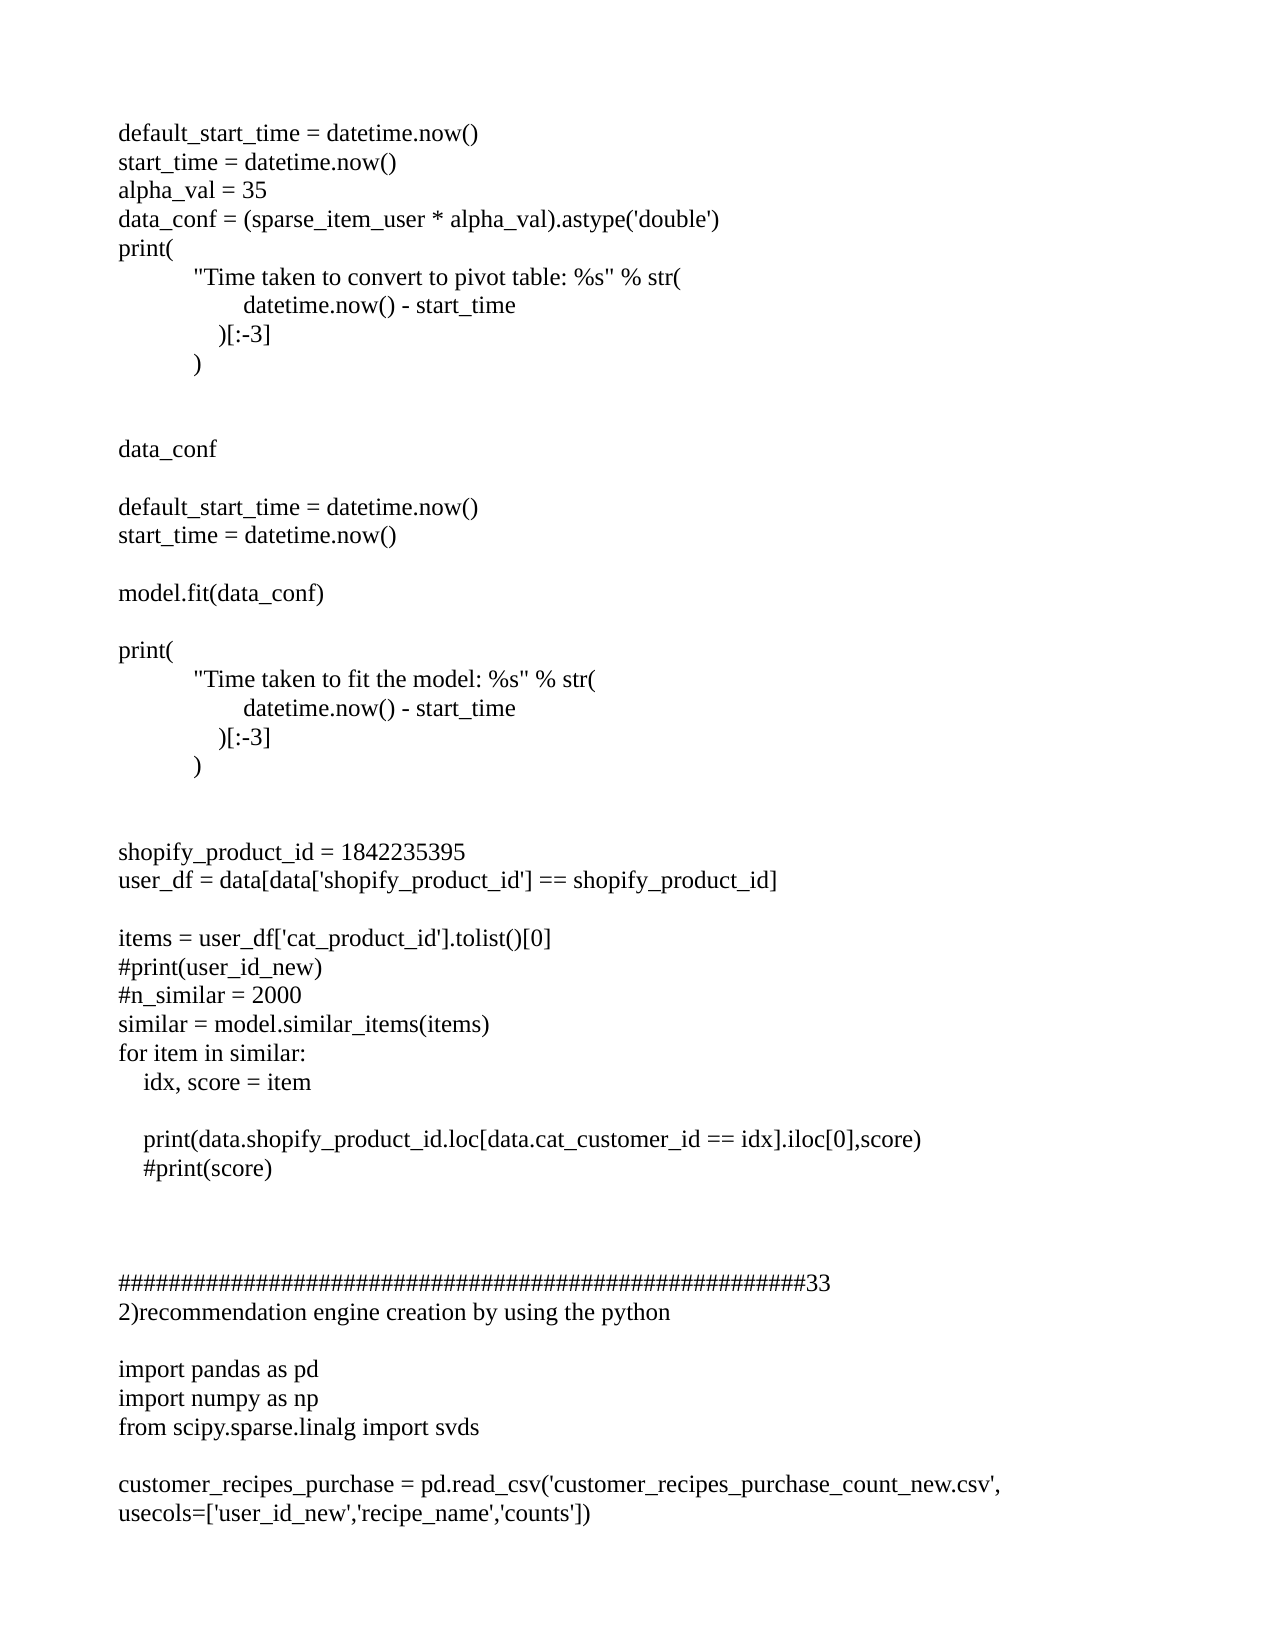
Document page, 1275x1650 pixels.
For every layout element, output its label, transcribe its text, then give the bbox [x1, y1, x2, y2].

text start_time = datetime.now() [118, 521, 1157, 549]
text "Time taken to convert to pivot table: %s" % str( [118, 262, 1157, 291]
text user_df = data[data['shopify_product_id'] == shopify_product_id] [118, 866, 1157, 894]
text similar = model.similar_items(items) [118, 1009, 1157, 1038]
text datetime.now() - start_time [118, 693, 1157, 722]
text alpha_val = 35 [118, 176, 1157, 204]
text data_conf = (sparse_item_user * alpha_val).astype('double') [118, 204, 1157, 233]
text from scipy.sparse.linalg import svds [118, 1412, 1157, 1441]
text default_start_time = datetime.now() [118, 118, 1157, 147]
text import pandas as pd [118, 1354, 1157, 1383]
text datetime.now() - start_time [118, 291, 1157, 319]
text import numpy as np [118, 1383, 1157, 1412]
text items = user_df['cat_product_id'].tolist()[0] [118, 923, 1157, 952]
text for item in similar: [118, 1038, 1157, 1067]
text model.fit(data_conf) [118, 578, 1157, 607]
text start_time = datetime.now() [118, 147, 1157, 176]
text data_conf [118, 434, 1157, 463]
text #print(user_id_new) [118, 952, 1157, 981]
text ) [118, 348, 1157, 377]
text print( [118, 636, 1157, 664]
text shopify_product_id = 1842235395 [118, 837, 1157, 866]
text )[:-3] [118, 319, 1157, 348]
text idx, score = item [118, 1067, 1157, 1096]
text customer_recipes_purchase = pd.read_csv('customer_recipes_purchase_count_new.csv', usecols=['user_id_new','recipe_name','counts']) [118, 1469, 1157, 1527]
text 2)recommendation engine creation by using the python [118, 1297, 1157, 1326]
text print( [118, 233, 1157, 262]
text "Time taken to fit the model: %s" % str( [118, 664, 1157, 693]
text )[:-3] [118, 722, 1157, 751]
text #print(score) [118, 1153, 1157, 1182]
text default_start_time = datetime.now() [118, 492, 1157, 521]
text #######################################################33 [118, 1268, 1157, 1297]
text #n_similar = 2000 [118, 981, 1157, 1009]
text ) [118, 751, 1157, 779]
text print(data.shopify_product_id.loc[data.cat_customer_id == idx].iloc[0],score) [118, 1124, 1157, 1153]
